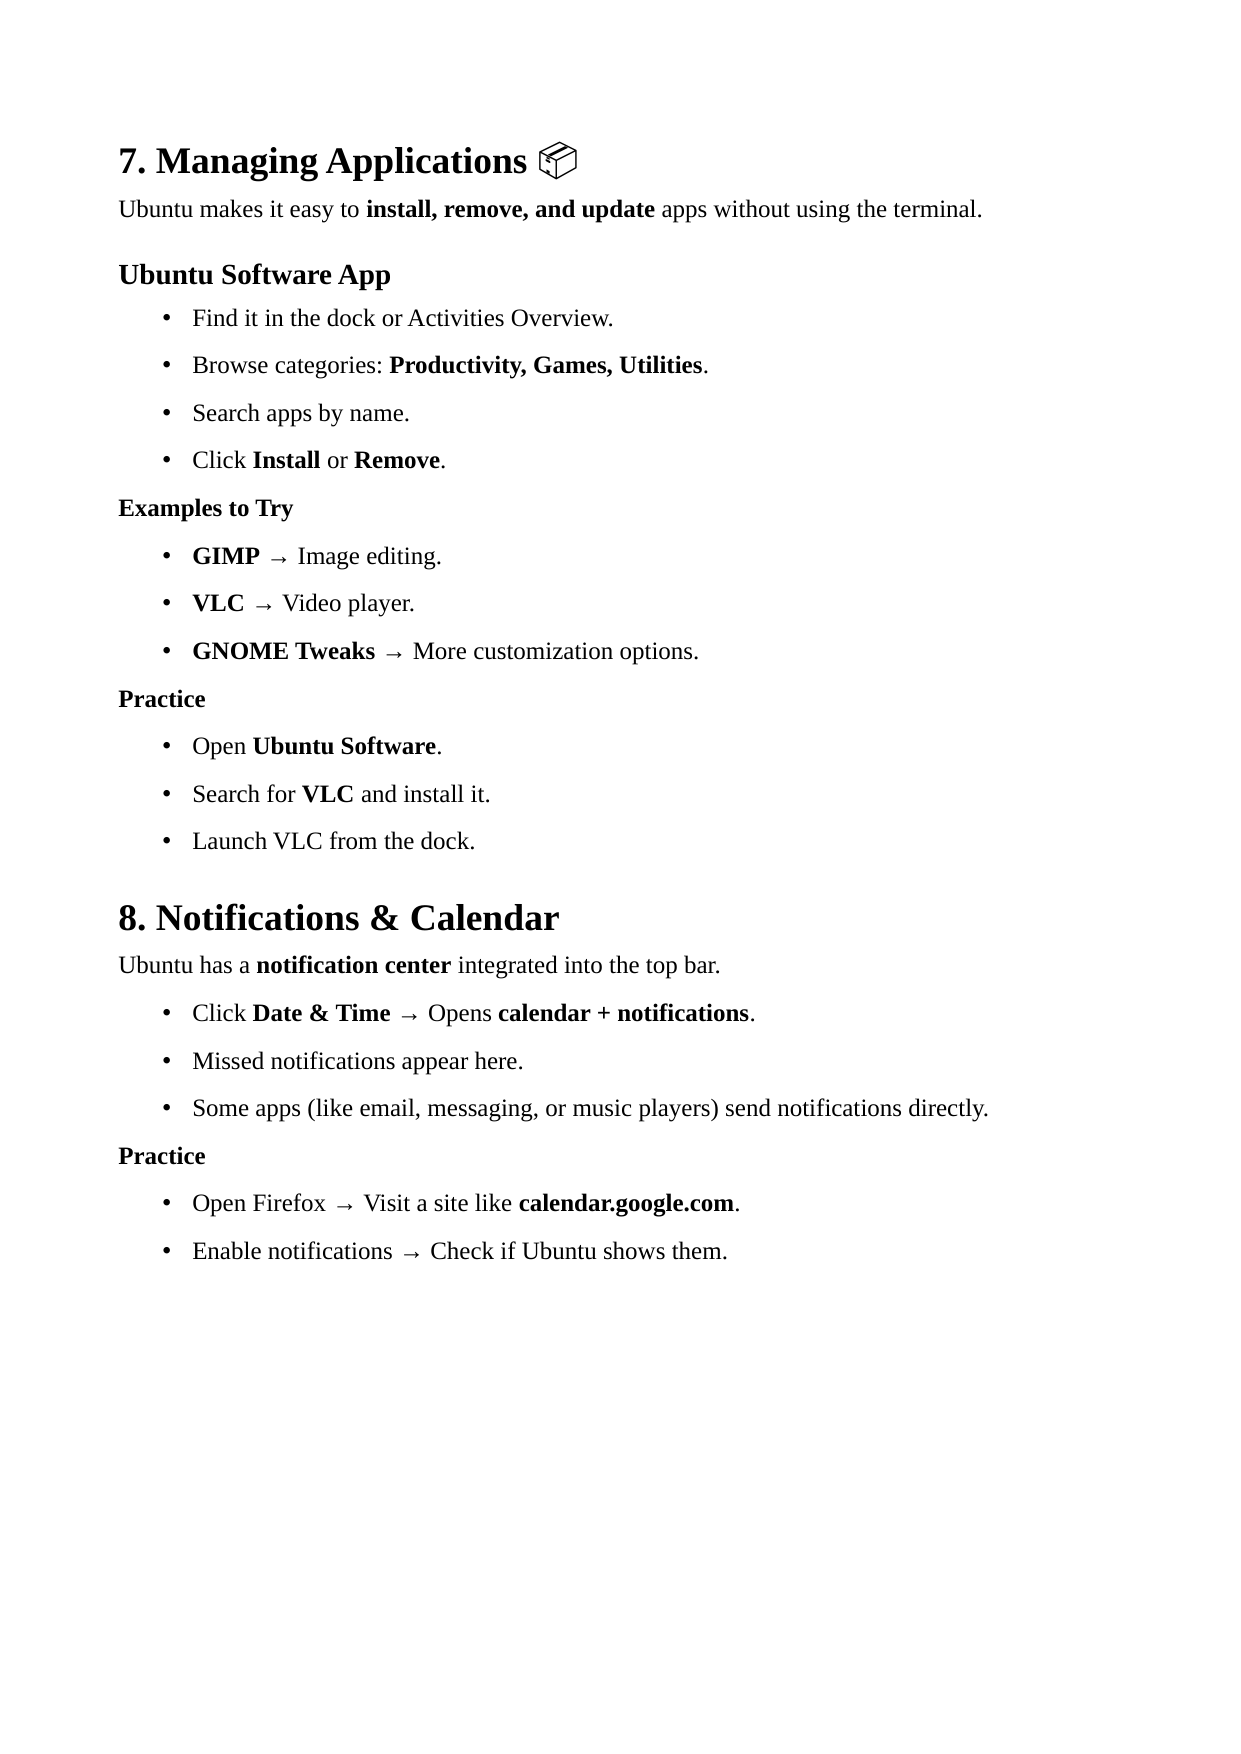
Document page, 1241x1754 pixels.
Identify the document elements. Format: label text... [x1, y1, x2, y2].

text Ubuntu has a notification center integrated into the top bar. [118, 951, 1122, 979]
list Find it in the dock or Activities Overview. [162, 303, 1122, 332]
text Practice 🎯 [118, 684, 1122, 712]
text Ubuntu makes it easy to install, remove, and update apps without using the terminal. [118, 194, 1122, 223]
subtitle 7. Managing Applications 📦 [118, 139, 1122, 182]
list Search for VLC and install it. [162, 779, 1122, 808]
list Open Firefox → Visit a site like calendar.google.com. [162, 1188, 1122, 1217]
list GIMP → Image editing. [162, 541, 1122, 569]
list Missed notifications appear here. [162, 1046, 1122, 1074]
list Launch VLC from the dock. [162, 826, 1122, 855]
list Open Ubuntu Software. [162, 731, 1122, 760]
list VLC → Video player. [162, 588, 1122, 617]
text Practice 🎯 [118, 1141, 1122, 1170]
list Enable notifications → Check if Ubuntu shows them. [162, 1236, 1122, 1265]
list Some apps (like email, messaging, or music players) send notifications directly. [162, 1093, 1122, 1122]
list Click Install or Remove. [162, 446, 1122, 474]
text Examples to Try [118, 493, 1122, 522]
list Browse categories: Productivity, Games, Utilities. [162, 350, 1122, 379]
subtitle Ubuntu Software App [118, 257, 1122, 290]
subtitle 8. Notifications & Calendar 🔔 [118, 895, 1122, 938]
list Search apps by name. [162, 398, 1122, 427]
list Click Date & Time → Opens calendar + notifications. [162, 998, 1122, 1027]
list GNOME Tweaks → More customization options. [162, 636, 1122, 665]
